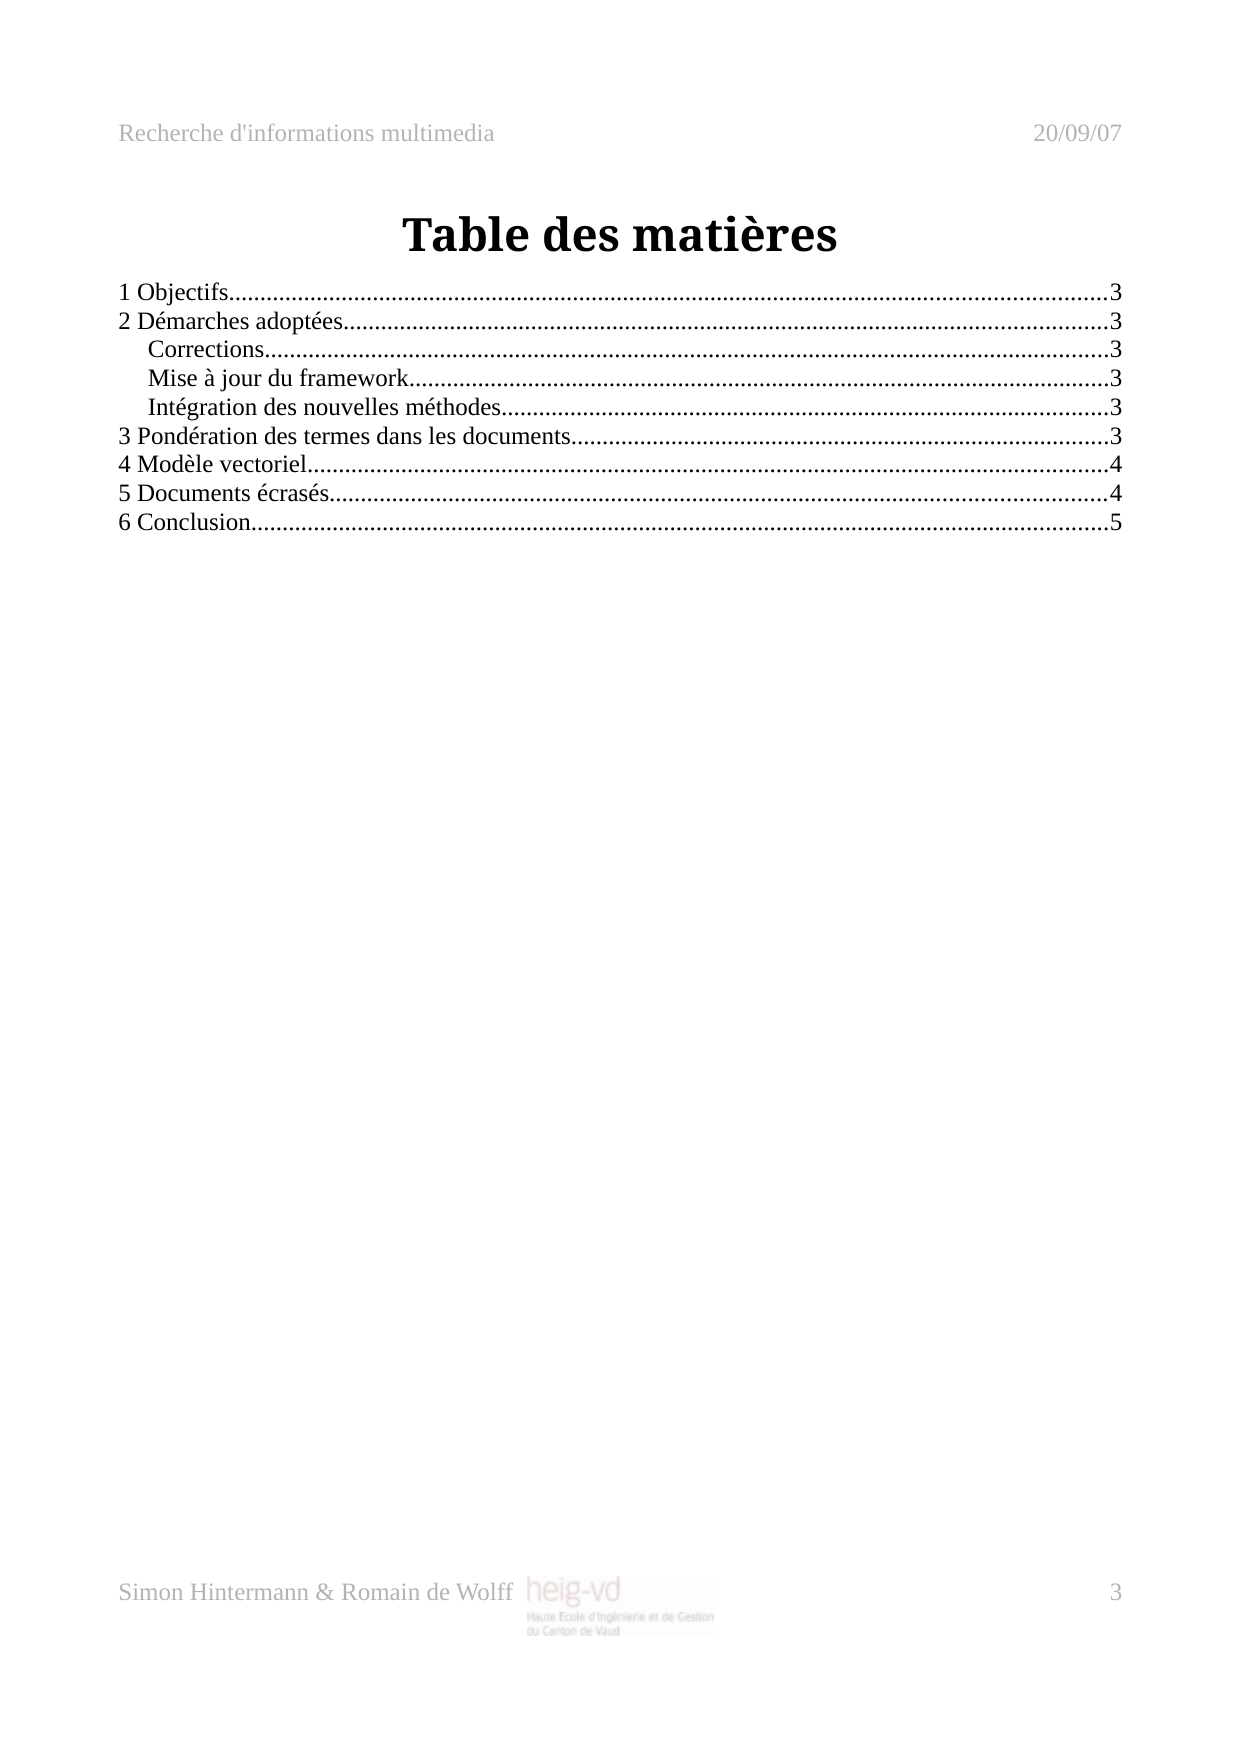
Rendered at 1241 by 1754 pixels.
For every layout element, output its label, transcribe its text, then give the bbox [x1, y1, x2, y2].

text 1 Objectifs 3 [118, 277, 1122, 306]
text 6 Conclusion 5 [118, 507, 1122, 536]
subtitle Table des matières [118, 202, 1122, 264]
text Mise à jour du framework 3 [148, 363, 1122, 392]
text 5 Documents écrasés 4 [118, 478, 1122, 507]
text 4 Modèle vectoriel 4 [118, 449, 1122, 478]
picture [527, 1576, 714, 1636]
text 3 Pondération des termes dans les documents 3 [118, 421, 1122, 449]
text Intégration des nouvelles méthodes 3 [148, 392, 1122, 421]
text Corrections 3 [148, 334, 1122, 363]
text 2 Démarches adoptées 3 [118, 306, 1122, 334]
